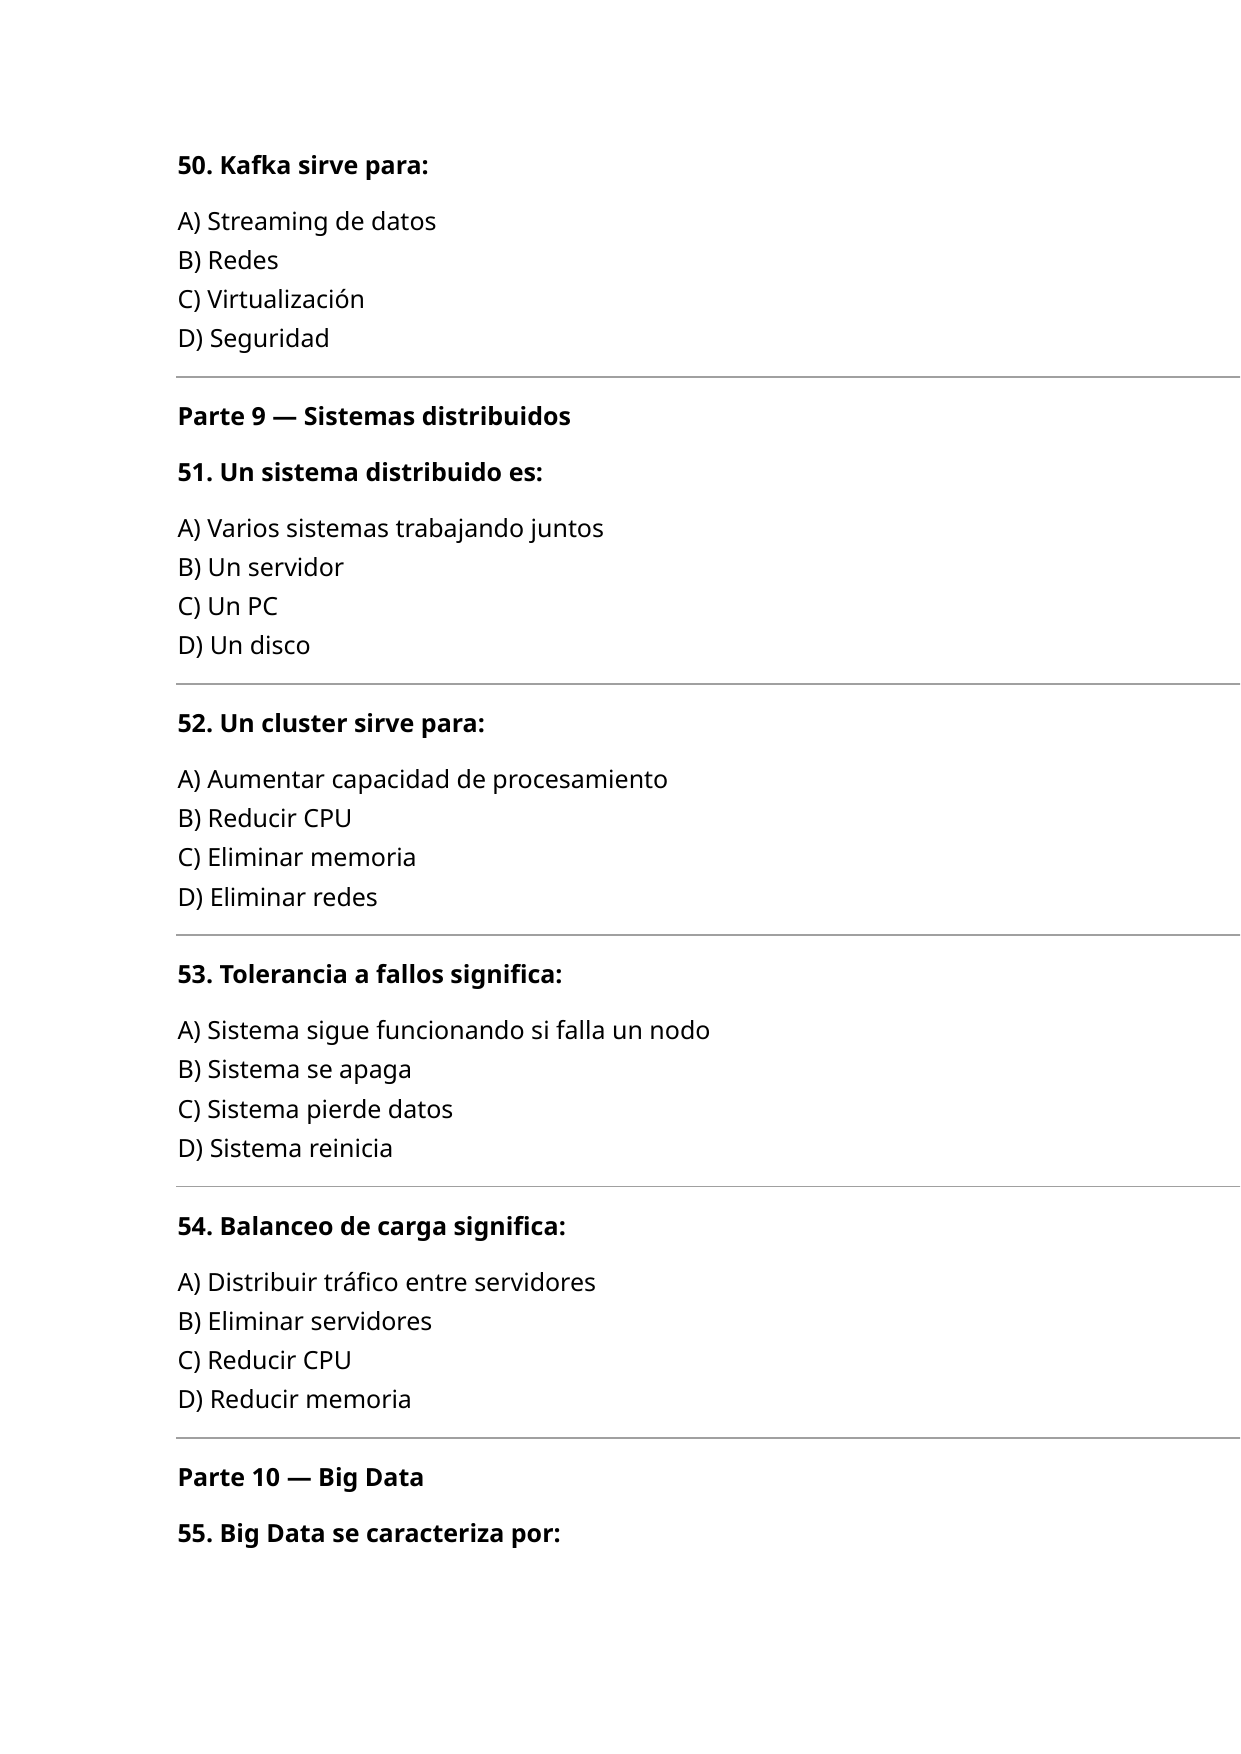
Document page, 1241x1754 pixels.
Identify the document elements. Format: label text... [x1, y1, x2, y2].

text A) Distribuir tráfico entre servidores B) Eliminar servidores C) Reducir CPU D) Reducir memoria [177, 1264, 1063, 1416]
text A) Varios sistemas trabajando juntos B) Un servidor C) Un PC D) Un disco [177, 511, 1063, 662]
text A) Aumentar capacidad de procesamiento B) Reducir CPU C) Eliminar memoria D) Eliminar redes [177, 762, 1063, 913]
text 50. Kafka sirve para: [177, 148, 1063, 182]
text A) Sistema sigue funcionando si falla un nodo B) Sistema se apaga C) Sistema pierde datos D) Sistema reinicia [177, 1013, 1063, 1164]
text 52. Un cluster sirve para: [177, 706, 1063, 740]
text Parte 10 — Big Data [177, 1460, 1063, 1494]
text 54. Balanceo de carga significa: [177, 1208, 1063, 1242]
text 51. Un sistema distribuido es: [177, 455, 1063, 489]
text Parte 9 — Sistemas distribuidos [177, 399, 1063, 433]
text A) Streaming de datos B) Redes C) Virtualización D) Seguridad [177, 203, 1063, 355]
text 53. Tolerancia a fallos significa: [177, 957, 1063, 991]
text 55. Big Data se caracteriza por: [177, 1516, 1063, 1549]
